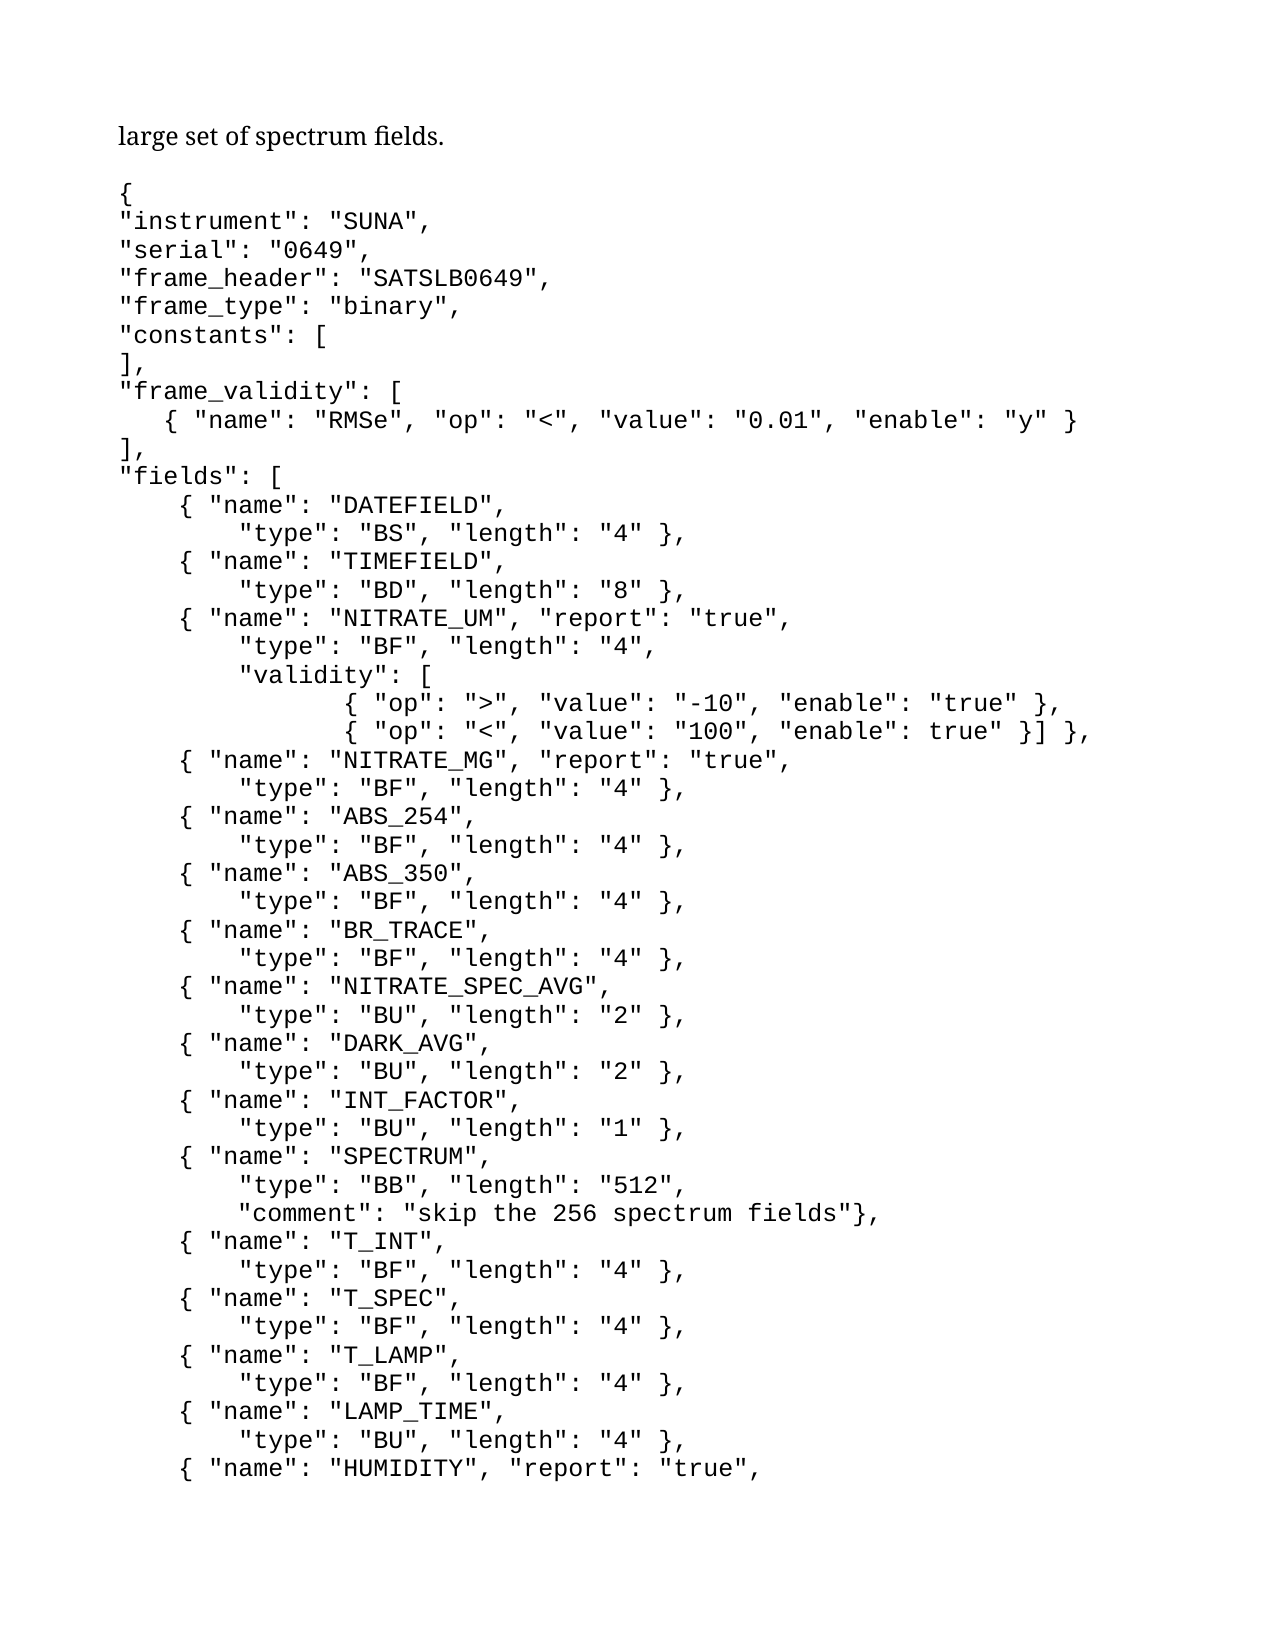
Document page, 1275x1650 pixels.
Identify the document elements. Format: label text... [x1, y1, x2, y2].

text { "op": ">", "value": "-10", "enable": "true" }, [118, 691, 1157, 719]
text "type": "BU", "length": "4" }, [118, 1427, 1157, 1456]
text { "name": "NITRATE_UM", "report": "true", [118, 606, 1157, 634]
text "constants": [ [118, 322, 1157, 351]
text large set of spectrum fields. [118, 118, 1157, 152]
text { "name": "HUMIDITY", "report": "true", [118, 1456, 1157, 1484]
text "frame_validity": [ [118, 379, 1157, 407]
text { "name": "T_SPEC", [118, 1286, 1157, 1314]
text "type": "BF", "length": "4" }, [118, 1371, 1157, 1399]
text { "name": "NITRATE_SPEC_AVG", [118, 974, 1157, 1002]
text { "name": "DATEFIELD", [118, 492, 1157, 521]
text "type": "BF", "length": "4" }, [118, 832, 1157, 861]
text "type": "BF", "length": "4" }, [118, 776, 1157, 804]
text { "name": "TIMEFIELD", [118, 549, 1157, 577]
text "type": "BU", "length": "1" }, [118, 1116, 1157, 1144]
text { "name": "DARK_AVG", [118, 1031, 1157, 1059]
text "fields": [ [118, 464, 1157, 492]
text "validity": [ [118, 662, 1157, 691]
text "type": "BU", "length": "2" }, [118, 1002, 1157, 1031]
text ], [118, 351, 1157, 379]
text "type": "BS", "length": "4" }, [118, 521, 1157, 549]
text { "name": "LAMP_TIME", [118, 1399, 1157, 1427]
text { "name": "T_INT", [118, 1229, 1157, 1257]
text { "name": "INT_FACTOR", [118, 1087, 1157, 1116]
text "type": "BF", "length": "4" }, [118, 946, 1157, 974]
text "type": "BF", "length": "4" }, [118, 889, 1157, 917]
text "type": "BD", "length": "8" }, [118, 577, 1157, 606]
text "type": "BF", "length": "4" }, [118, 1314, 1157, 1342]
text { "op": "<", "value": "100", "enable": true" }] }, [118, 719, 1157, 747]
text "type": "BU", "length": "2" }, [118, 1059, 1157, 1087]
text { "name": "BR_TRACE", [118, 917, 1157, 946]
text "type": "BF", "length": "4", [118, 634, 1157, 662]
text "frame_header": "SATSLB0649", [118, 266, 1157, 294]
text "type": "BF", "length": "4" }, [118, 1257, 1157, 1286]
text { "name": "NITRATE_MG", "report": "true", [118, 747, 1157, 776]
text "comment": "skip the 256 spectrum fields"}, [118, 1201, 1157, 1229]
text { "name": "T_LAMP", [118, 1342, 1157, 1371]
text { "name": "RMSe", "op": "<", "value": "0.01", "enable": "y" } [118, 407, 1157, 436]
text "serial": "0649", [118, 237, 1157, 266]
text "instrument": "SUNA", [118, 209, 1157, 237]
text { [118, 181, 1157, 209]
text { "name": "ABS_350", [118, 861, 1157, 889]
text { "name": "ABS_254", [118, 804, 1157, 832]
text { "name": "SPECTRUM", [118, 1144, 1157, 1172]
text ], [118, 436, 1157, 464]
text "frame_type": "binary", [118, 294, 1157, 322]
text "type": "BB", "length": "512", [118, 1172, 1157, 1201]
